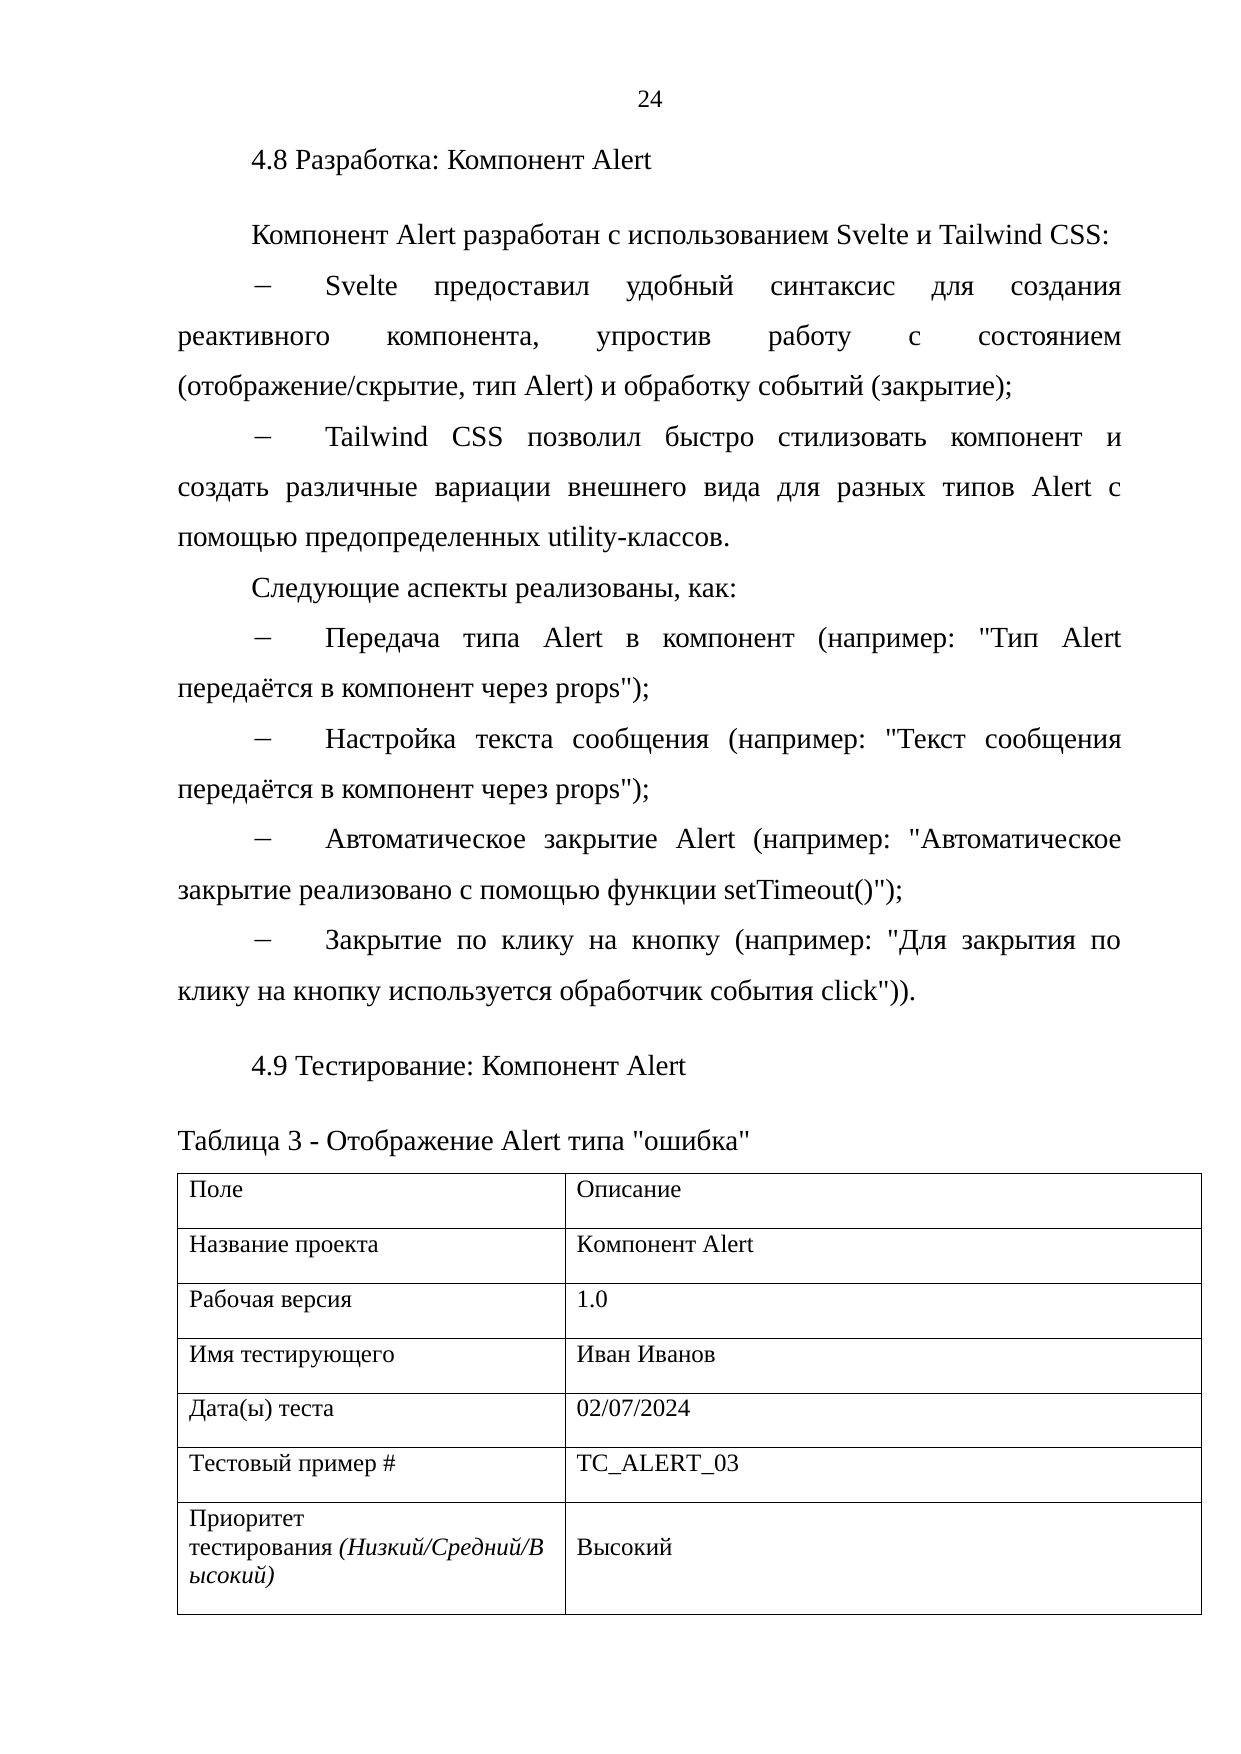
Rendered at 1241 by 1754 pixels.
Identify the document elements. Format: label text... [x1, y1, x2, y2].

list Svelte предоставил удобный синтаксис для создания реактивного компонента, упростив работу с состоянием (отображение/скрытие, тип Alert) и обработку событий (закрытие); [177, 268, 1122, 402]
table_cell Дата(ы) теста [178, 1394, 565, 1447]
table_cell Компонент Alert [566, 1229, 1201, 1283]
table_cell Имя тестирующего [178, 1339, 565, 1392]
subtitle 4.9 Тестирование: Компонент Alert [177, 1048, 1122, 1081]
list Следующие аспекты реализованы, как: [251, 570, 1122, 603]
list Tailwind CSS позволил быстро стилизовать компонент и создать различные вариации внешнего вида для разных типов Alert с помощью предопределенных utility-классов. [177, 419, 1122, 553]
text Таблица 3 - Отображение Alert типа "ошибка" [177, 1123, 1122, 1156]
list Автоматическое закрытие Alert (например: "Автоматическое закрытие реализовано с помощью функции setTimeout()"); [177, 822, 1122, 906]
table_cell TC_ALERT_03 [566, 1448, 1201, 1502]
table_cell Иван Иванов [566, 1339, 1201, 1392]
list Настройка текста сообщения (например: "Текст сообщения передаётся в компонент через props"); [177, 721, 1122, 805]
table_cell Приоритет тестирования (Низкий/Средний/Высокий) [178, 1503, 565, 1614]
table_cell Рабочая версия [178, 1284, 565, 1338]
subtitle 4.8 Разработка: Компонент Alert [177, 142, 1122, 176]
table_cell 1.0 [566, 1284, 1201, 1338]
table_cell Тестовый пример # [178, 1448, 565, 1502]
table_header Поле [178, 1174, 565, 1228]
table_cell Название проекта [178, 1229, 565, 1283]
text Компонент Alert разработан с использованием Svelte и Tailwind CSS: [177, 217, 1122, 251]
table_header Описание [566, 1174, 1201, 1228]
list Закрытие по клику на кнопку (например: "Для закрытия по клику на кнопку используется обработчик события click")). [177, 922, 1122, 1006]
table_cell 02/07/2024 [566, 1394, 1201, 1447]
table_cell Высокий [566, 1503, 1201, 1614]
list Передача типа Alert в компонент (например: "Тип Alert передаётся в компонент через props"); [177, 620, 1122, 704]
